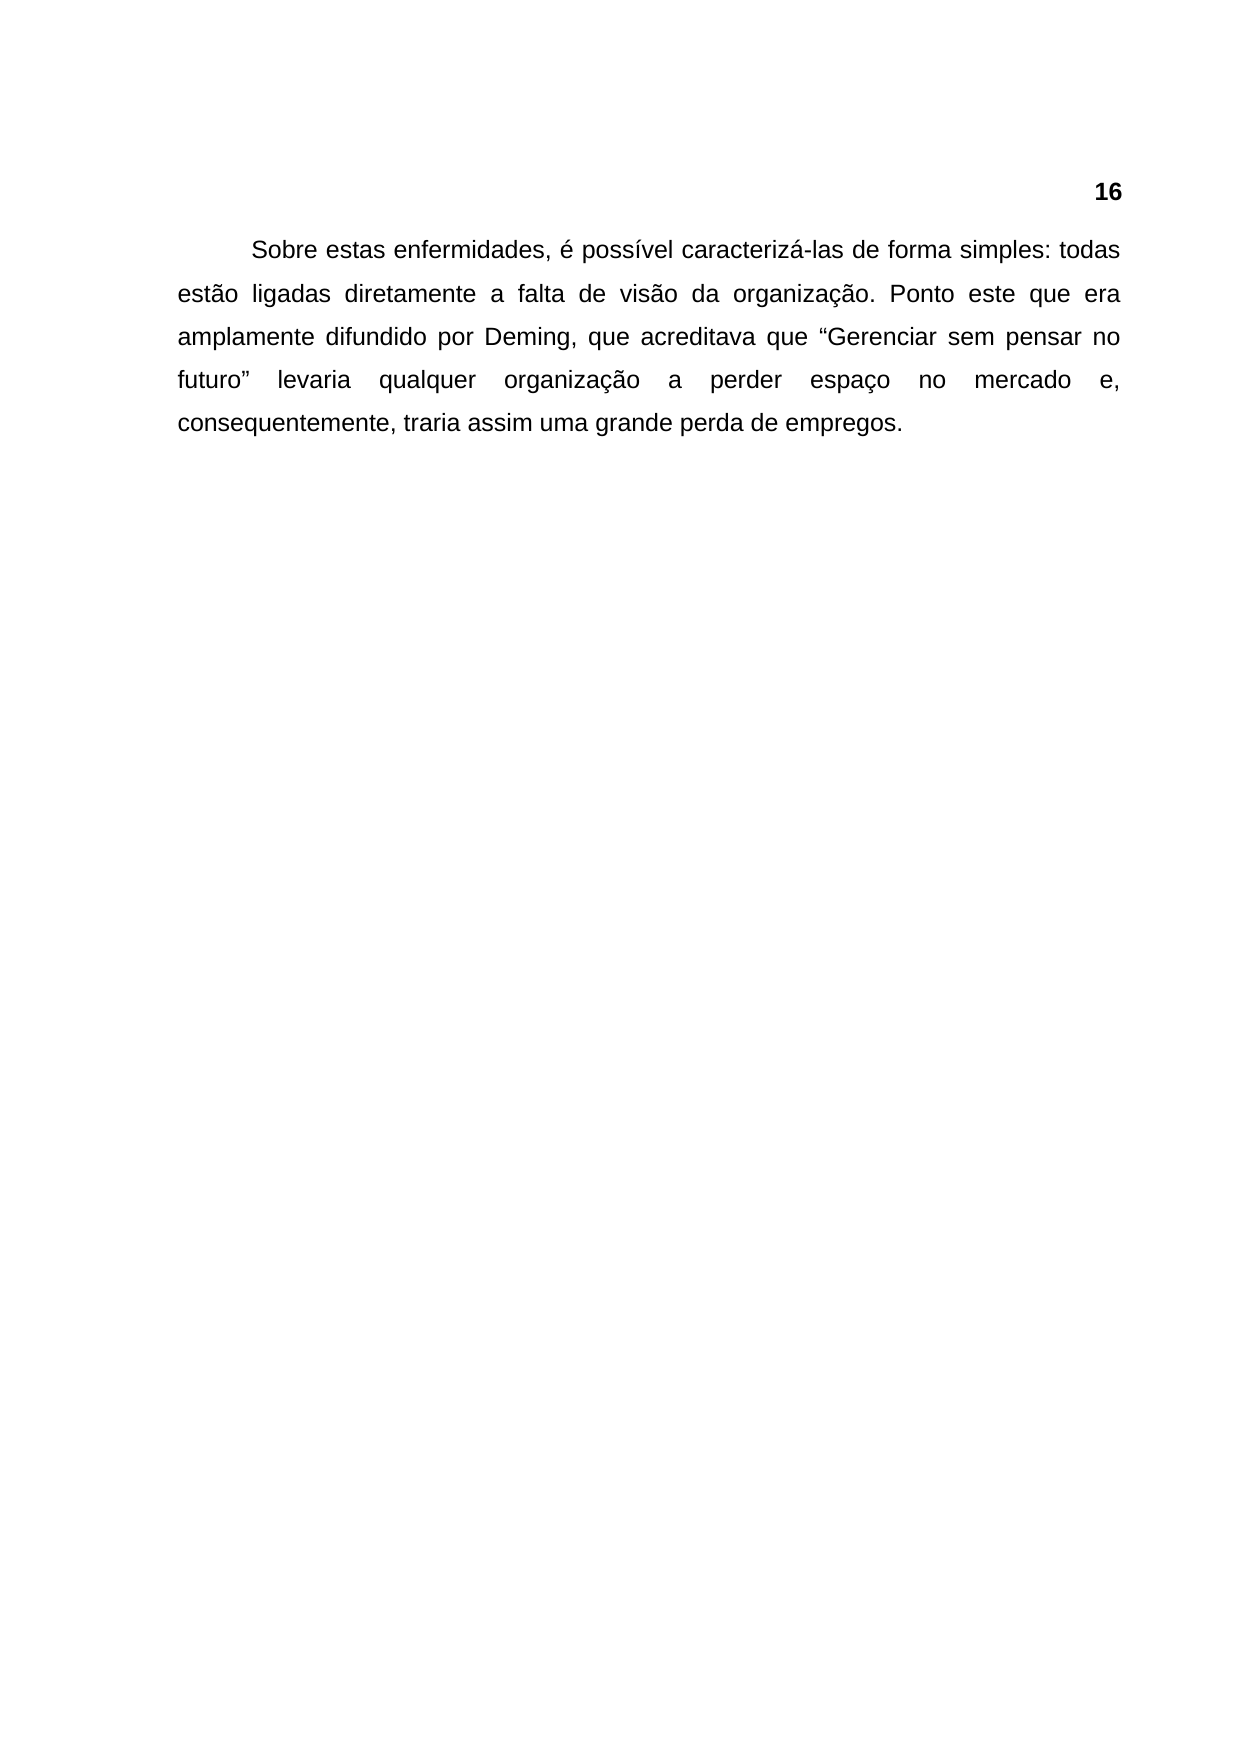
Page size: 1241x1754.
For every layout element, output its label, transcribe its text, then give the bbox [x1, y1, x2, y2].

text Sobre estas enfermidades, é possível caracterizá-las de forma simples: todas estão ligadas diretamente a falta de visão da organização. Ponto este que era amplamente difundido por Deming, que acreditava que “Gerenciar sem pensar no futuro” levaria qualquer organização a perder espaço no mercado e, consequentemente, traria assim uma grande perda de empregos. [177, 235, 1122, 437]
